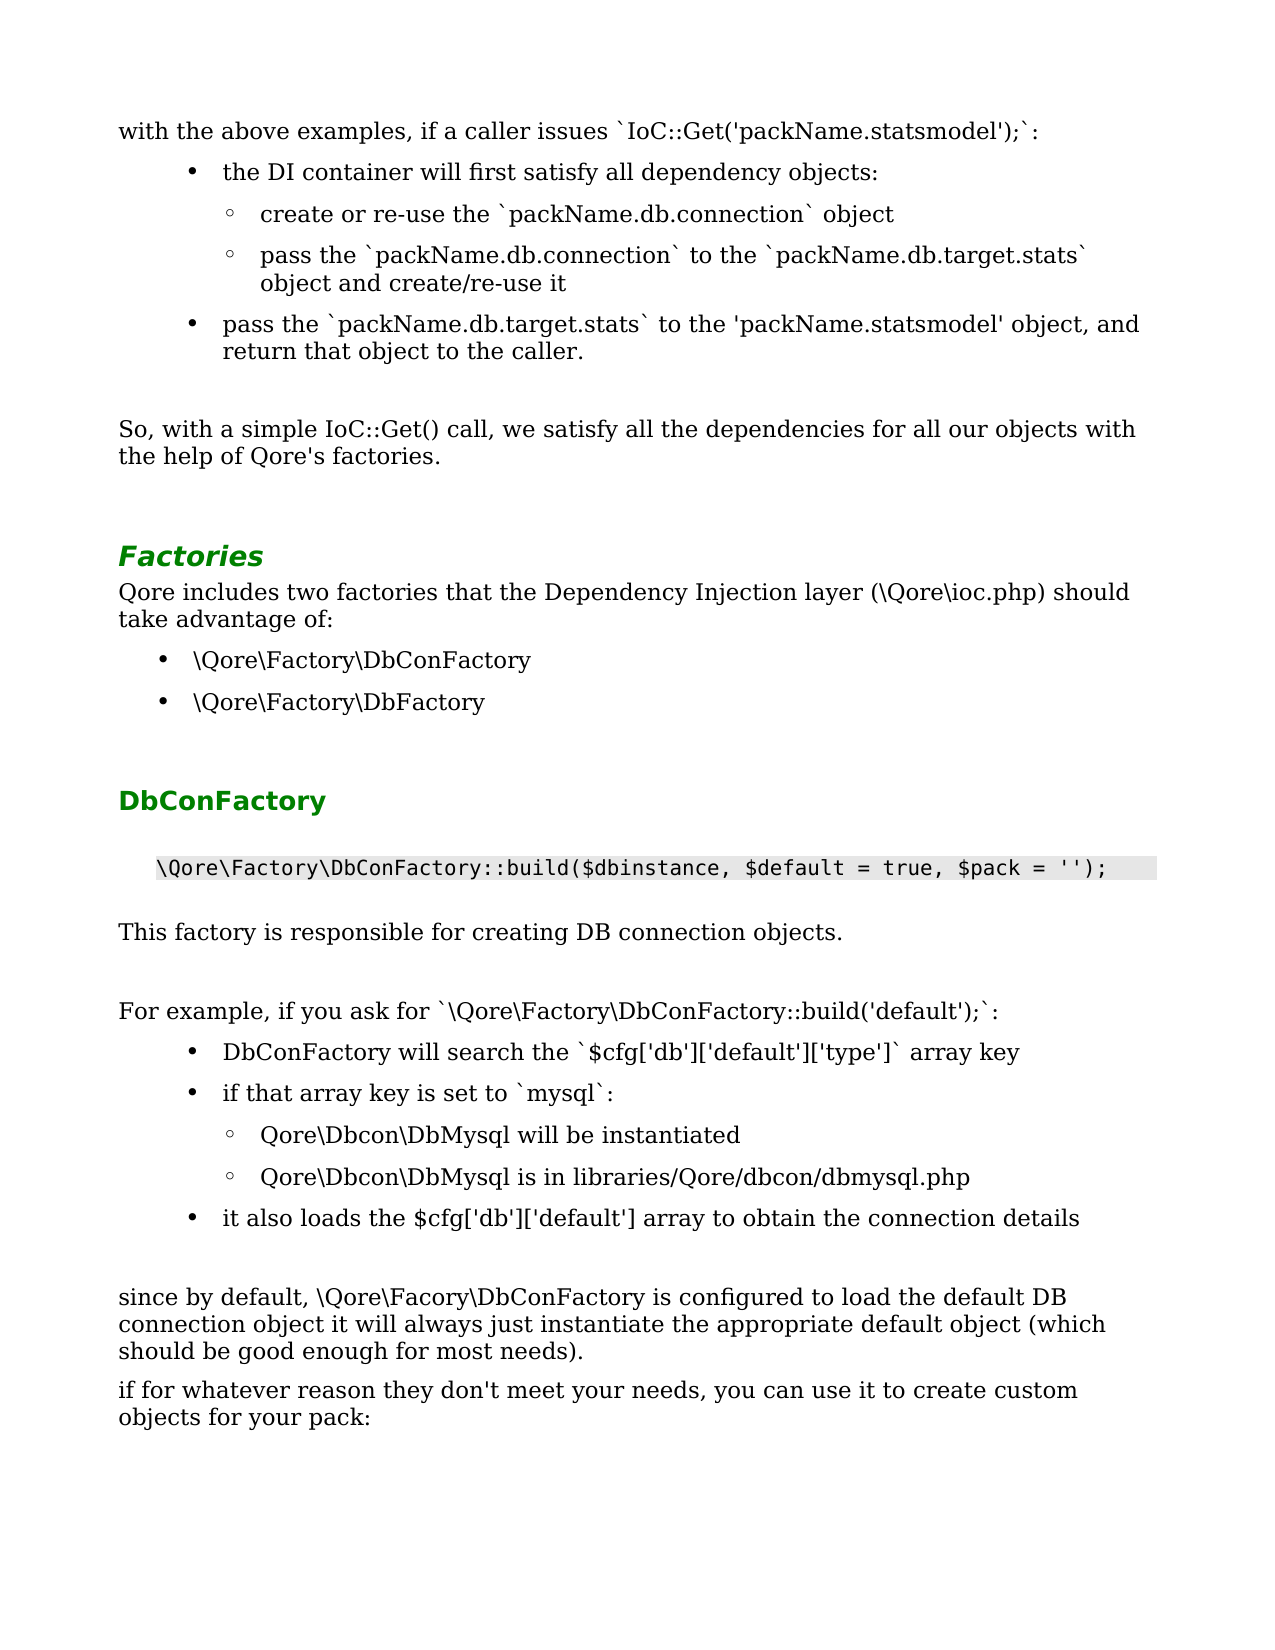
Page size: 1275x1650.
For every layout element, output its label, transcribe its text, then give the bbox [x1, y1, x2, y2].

list \Qore\Factory\DbConFactory [156, 645, 1157, 674]
subtitle Factories [118, 540, 1157, 573]
subtitle DbConFactory [118, 786, 1157, 817]
text Qore includes two factories that the Dependency Injection layer (\Qore\ioc.php) should take advantage of: [118, 579, 1157, 633]
list it also loads the $cfg['db']['default'] array to obtain the connection details [185, 1204, 1157, 1233]
list \Qore\Factory\DbFactory [156, 687, 1157, 716]
text with the above examples, if a caller issues `IoC::Get('packName.statsmodel');`: [118, 118, 1157, 145]
list the DI container will first satisfy all dependency objects: [185, 157, 1157, 186]
list DbConFactory will search the `$cfg['db']['default']['type']` array key [185, 1037, 1157, 1066]
list Qore\Dbcon\DbMysql will be instantiated [222, 1120, 1157, 1149]
text For example, if you ask for `\Qore\Factory\DbConFactory::build('default');`: [118, 998, 1157, 1024]
text if for whatever reason they don't meet your needs, you can use it to create custom objects for your pack: [118, 1377, 1157, 1430]
list if that array key is set to `mysql`: [185, 1079, 1157, 1108]
list pass the `packName.db.connection` to the `packName.db.target.stats` object and create/re-use it [222, 241, 1157, 296]
text \Qore\Factory\DbConFactory::build($dbinstance, $default = true, $pack = ''); [156, 856, 1157, 880]
text since by default, \Qore\Facory\DbConFactory is configured to load the default DB connection object it will always just instantiate the appropriate default object (which should be good enough for most needs). [118, 1284, 1157, 1364]
list pass the `packName.db.target.stats` to the 'packName.statsmodel' object, and return that object to the caller. [185, 309, 1157, 365]
list create or re-use the `packName.db.connection` object [222, 199, 1157, 228]
text So, with a simple IoC::Get() call, we satisfy all the dependencies for all our objects with the help of Qore's factories. [118, 416, 1157, 470]
text This factory is responsible for creating DB connection objects. [118, 919, 1157, 946]
list Qore\Dbcon\DbMysql is in libraries/Qore/dbcon/dbmysql.php [222, 1162, 1157, 1191]
